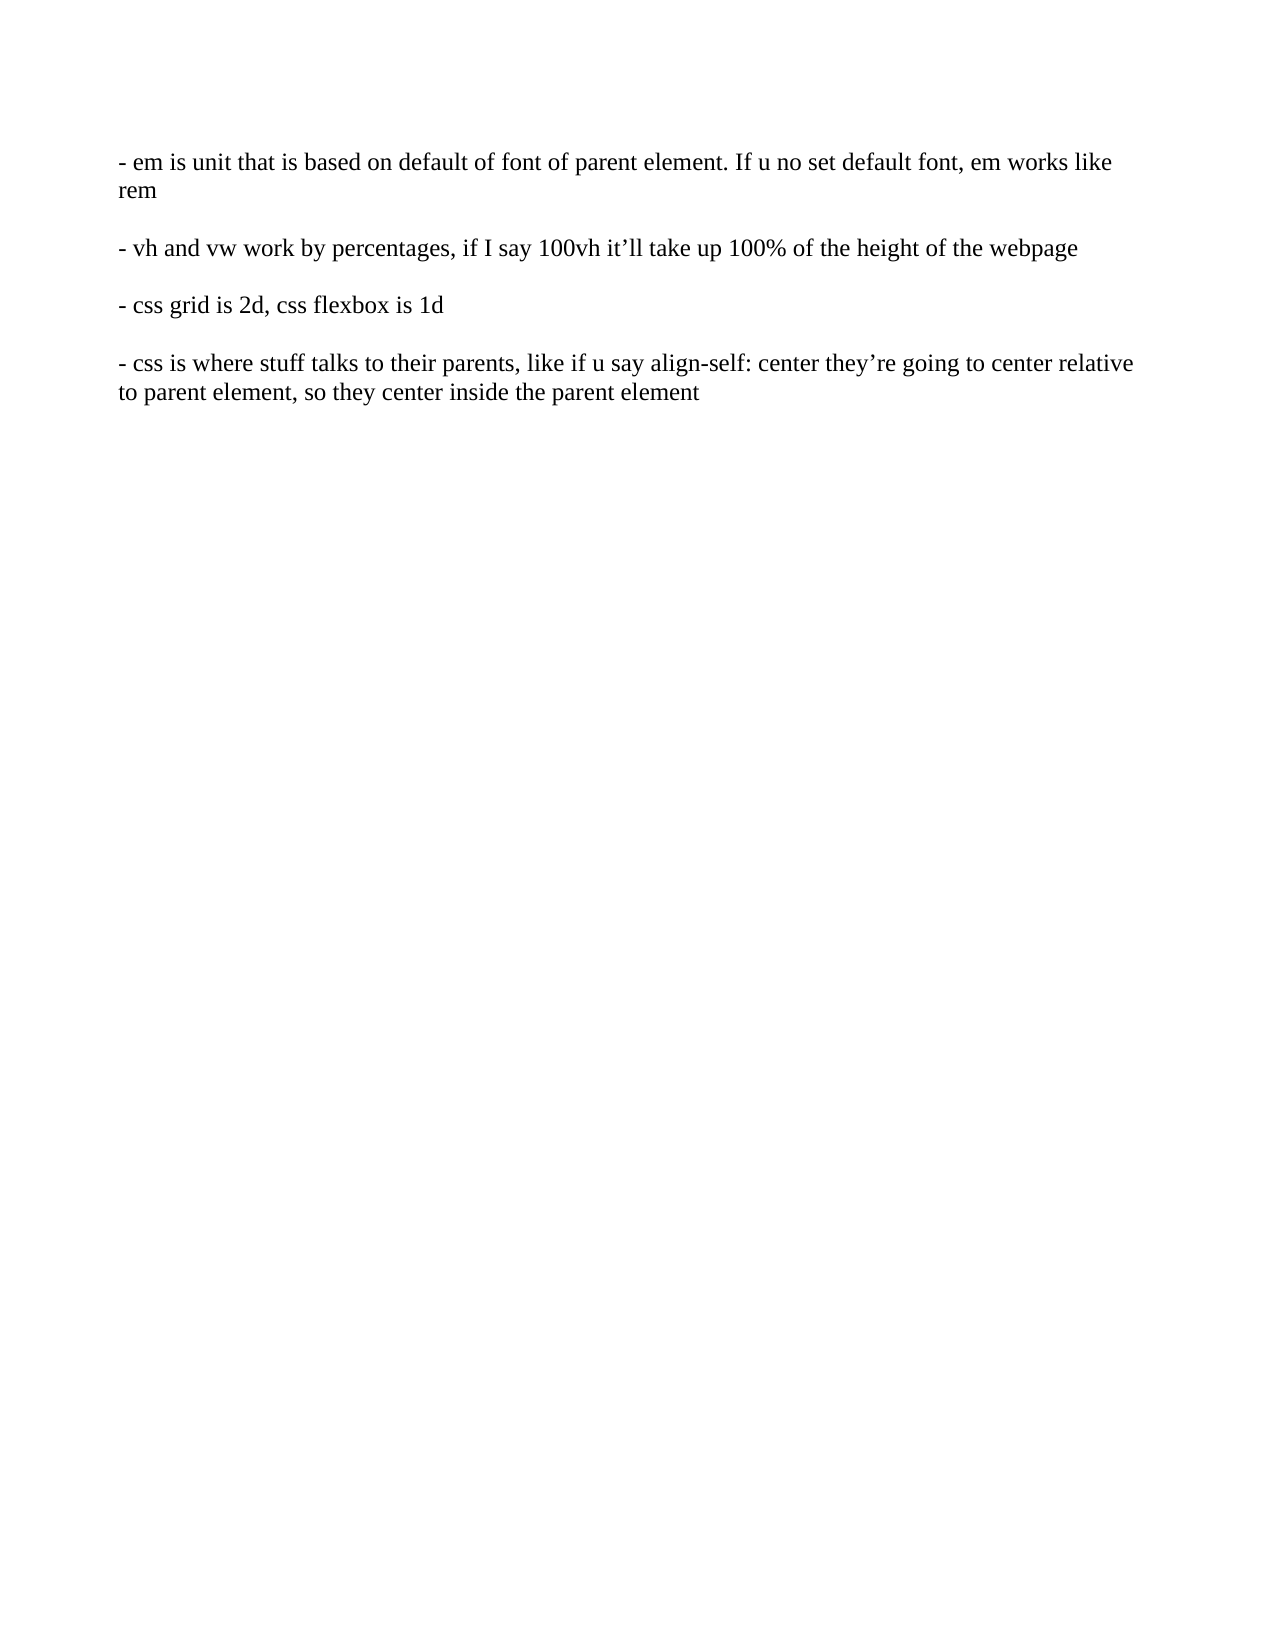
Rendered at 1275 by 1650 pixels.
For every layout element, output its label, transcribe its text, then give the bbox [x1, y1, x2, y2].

text - css is where stuff talks to their parents, like if u say align-self: center they’re going to center relative to parent element, so they center inside the parent element [118, 348, 1157, 406]
text - css grid is 2d, css flexbox is 1d [118, 291, 1157, 319]
text - em is unit that is based on default of font of parent element. If u no set default font, em works like rem [118, 147, 1157, 204]
text - vh and vw work by percentages, if I say 100vh it’ll take up 100% of the height of the webpage [118, 233, 1157, 262]
